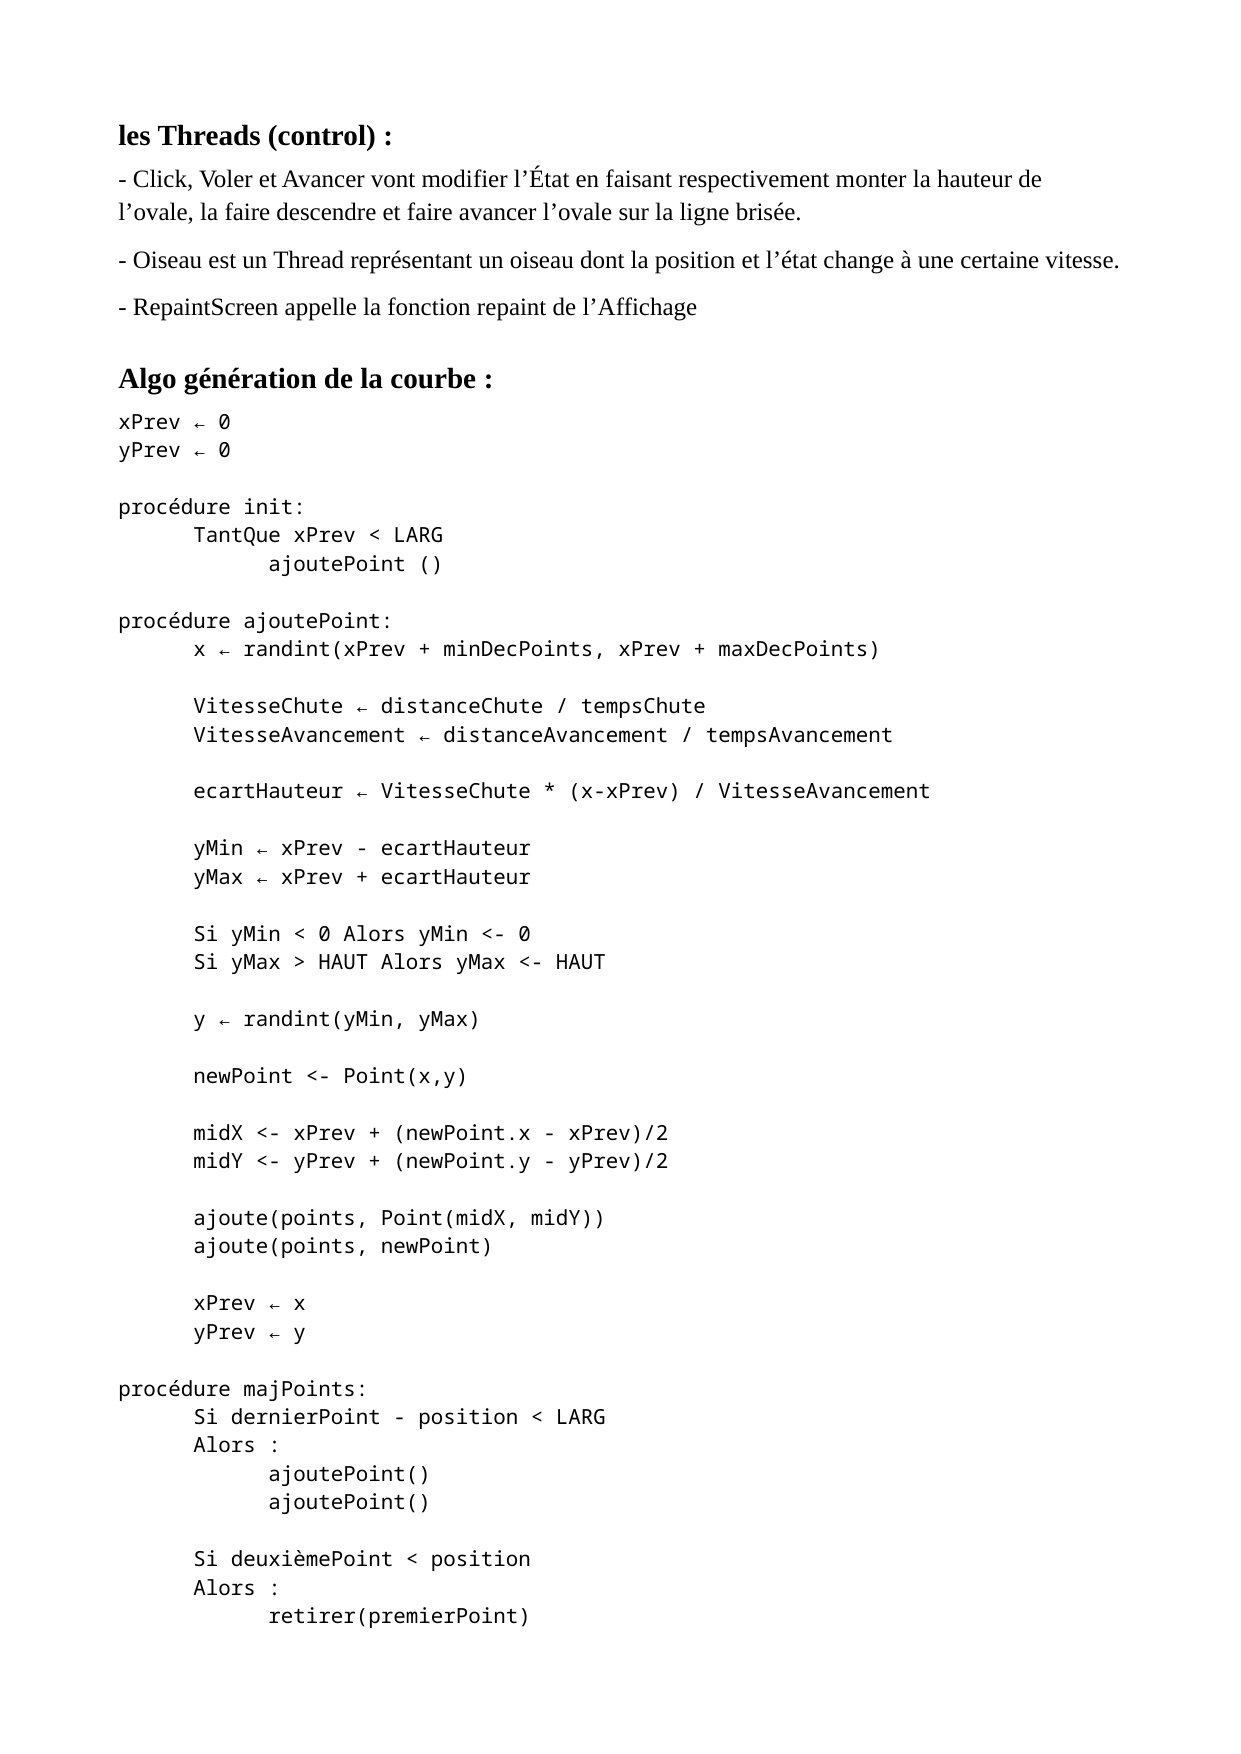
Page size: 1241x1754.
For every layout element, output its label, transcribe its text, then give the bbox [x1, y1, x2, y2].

text retirer(premierPoint) [118, 1601, 1122, 1630]
text x ← randint(xPrev + minDecPoints, xPrev + maxDecPoints) [118, 634, 1122, 663]
text y ← randint(yMin, yMax) [118, 1004, 1122, 1032]
text yMax ← xPrev + ecartHauteur [118, 862, 1122, 890]
text procédure ajoutePoint: [118, 606, 1122, 634]
text ajoutePoint() [118, 1459, 1122, 1487]
text Alors : [118, 1431, 1122, 1459]
text Si deuxièmePoint < position [118, 1544, 1122, 1573]
text procédure majPoints: [118, 1374, 1122, 1402]
text Si yMin < 0 Alors yMin <- 0 [118, 919, 1122, 947]
text - Oiseau est un Thread représentant un oiseau dont la position et l’état change à une certaine vitesse. [118, 245, 1122, 273]
text ecartHauteur ← VitesseChute * (x-xPrev) / VitesseAvancement [118, 777, 1122, 805]
text procédure init: [118, 492, 1122, 521]
text - Click, Voler et Avancer vont modifier l’État en faisant respectivement monter la hauteur de l’ovale, la faire descendre et faire avancer l’ovale sur la ligne brisée. [118, 164, 1122, 226]
text yMin ← xPrev - ecartHauteur [118, 833, 1122, 862]
text yPrev ← y [118, 1317, 1122, 1345]
text VitesseAvancement ← distanceAvancement / tempsAvancement [118, 720, 1122, 748]
text ajoutePoint () [118, 549, 1122, 577]
text ajoute(points, Point(midX, midY)) [118, 1203, 1122, 1232]
text Si yMax > HAUT Alors yMax <- HAUT [118, 947, 1122, 976]
subtitle Algo génération de la courbe : [118, 361, 1122, 394]
text xPrev ← 0 [118, 407, 1122, 435]
text xPrev ← x [118, 1288, 1122, 1317]
subtitle les Threads (control) : [118, 118, 1122, 152]
text yPrev ← 0 [118, 435, 1122, 464]
text Si dernierPoint - position < LARG [118, 1402, 1122, 1431]
text - RepaintScreen appelle la fonction repaint de l’Affichage [118, 292, 1122, 321]
text midX <- xPrev + (newPoint.x - xPrev)/2 [118, 1118, 1122, 1146]
text midY <- yPrev + (newPoint.y - yPrev)/2 [118, 1146, 1122, 1175]
text ajoutePoint() [118, 1487, 1122, 1516]
text Alors : [118, 1573, 1122, 1601]
text VitesseChute ← distanceChute / tempsChute [118, 691, 1122, 720]
text newPoint <- Point(x,y) [118, 1061, 1122, 1089]
text ajoute(points, newPoint) [118, 1232, 1122, 1260]
text TantQue xPrev < LARG [118, 521, 1122, 549]
